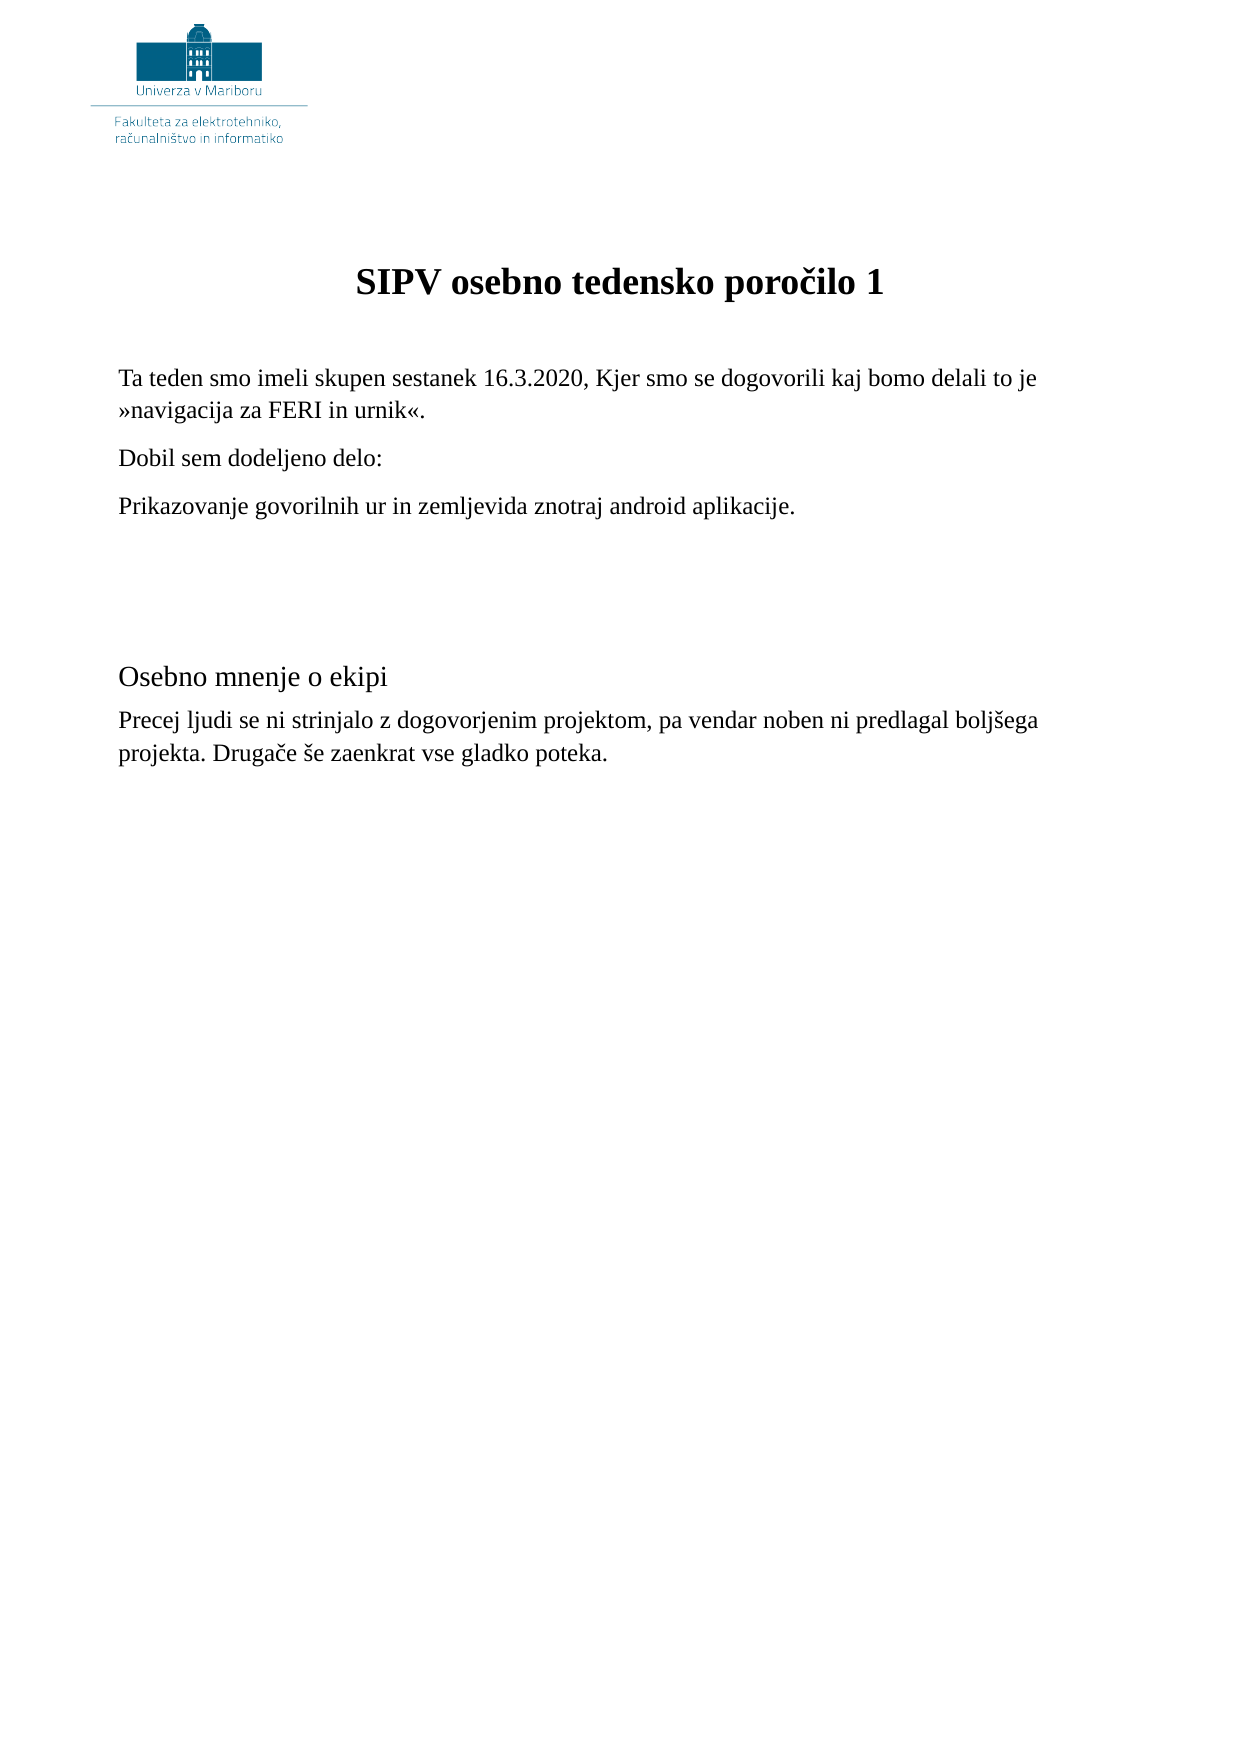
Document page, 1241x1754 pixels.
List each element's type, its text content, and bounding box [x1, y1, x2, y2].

text Prikazovanje govorilnih ur in zemljevida znotraj android aplikacije. [118, 491, 1122, 519]
text Precej ljudi se ni strinjalo z dogovorjenim projektom, pa vendar noben ni predlagal boljšega projekta. Drugače še zaenkrat vse gladko poteka. [118, 705, 1122, 766]
text Ta teden smo imeli skupen sestanek 16.3.2020, Kjer smo se dogovorili kaj bomo delali to je »navigacija za FERI in urnik«. [118, 363, 1122, 424]
text Dobil sem dodeljeno delo: [118, 443, 1122, 472]
subtitle Osebno mnenje o ekipi [118, 659, 1122, 692]
subtitle SIPV osebno tedensko poročilo 1 [118, 259, 1122, 302]
picture [90, 24, 308, 143]
